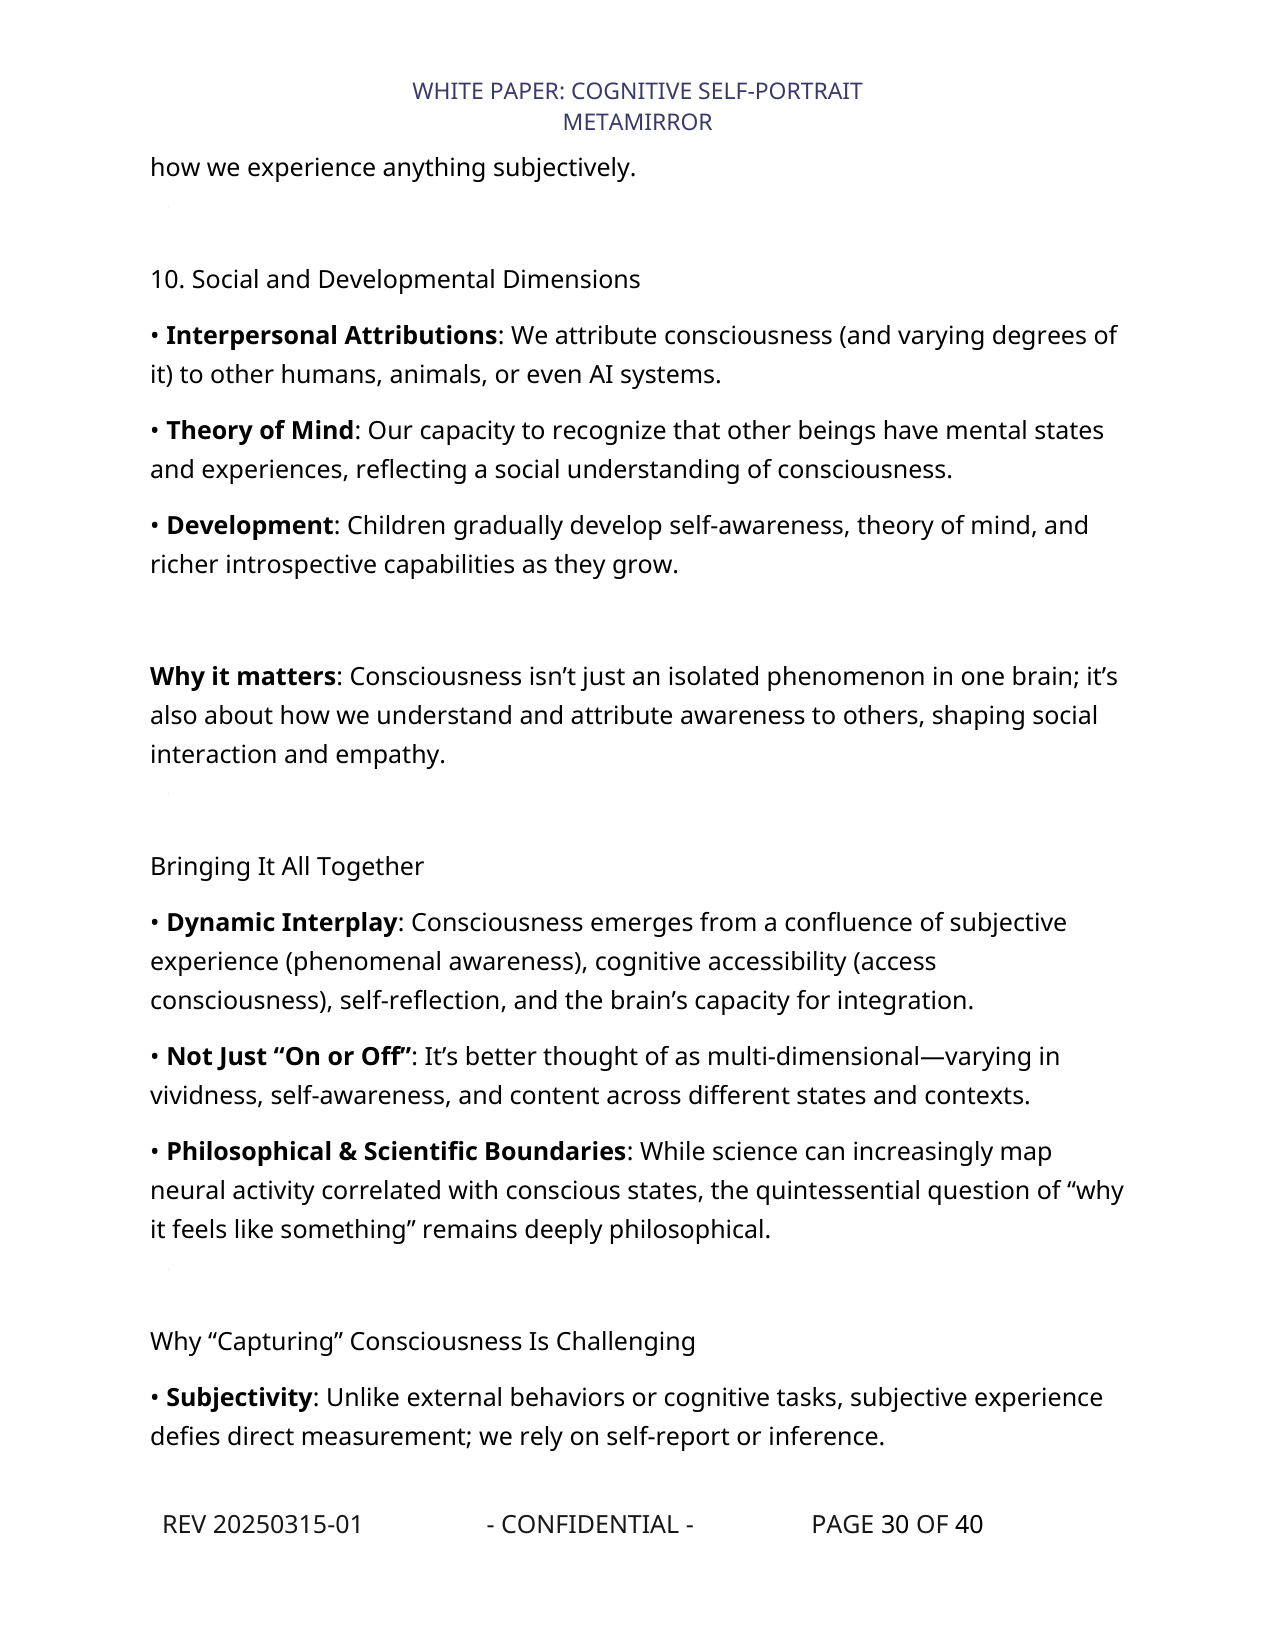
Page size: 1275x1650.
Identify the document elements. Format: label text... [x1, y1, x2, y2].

text • Subjectivity: Unlike external behaviors or cognitive tasks, subjective experience defies direct measurement; we rely on self-report or inference. [150, 1379, 1125, 1452]
text how we experience anything subjectively. [150, 150, 1125, 184]
text Why “Capturing” Consciousness Is Challenging [150, 1323, 1125, 1357]
text • Development: Children gradually develop self-awareness, theory of mind, and richer introspective capabilities as they grow. [150, 507, 1125, 581]
text • Theory of Mind: Our capacity to recognize that other beings have mental states and experiences, reflecting a social understanding of consciousness. [150, 412, 1125, 486]
text 10. Social and Developmental Dimensions [150, 262, 1125, 296]
text • Philosophical & Scientific Boundaries: While science can increasingly map neural activity correlated with conscious states, the quintessential question of “why it feels like something” remains deeply philosophical. [150, 1133, 1125, 1246]
text Bringing It All Together [150, 848, 1125, 882]
text • Dynamic Interplay: Consciousness emerges from a confluence of subjective experience (phenomenal awareness), cognitive accessibility (access consciousness), self-reflection, and the brain’s capacity for integration. [150, 904, 1125, 1017]
text • Interpersonal Attributions: We attribute consciousness (and varying degrees of it) to other humans, animals, or even AI systems. [150, 317, 1125, 391]
text • Not Just “On or Off”: It’s better thought of as multi-dimensional—varying in vividness, self-awareness, and content across different states and contexts. [150, 1038, 1125, 1112]
text Why it matters: Consciousness isn’t just an isolated phenomenon in one brain; it’s also about how we understand and attribute awareness to others, shaping social interaction and empathy. [150, 658, 1125, 771]
